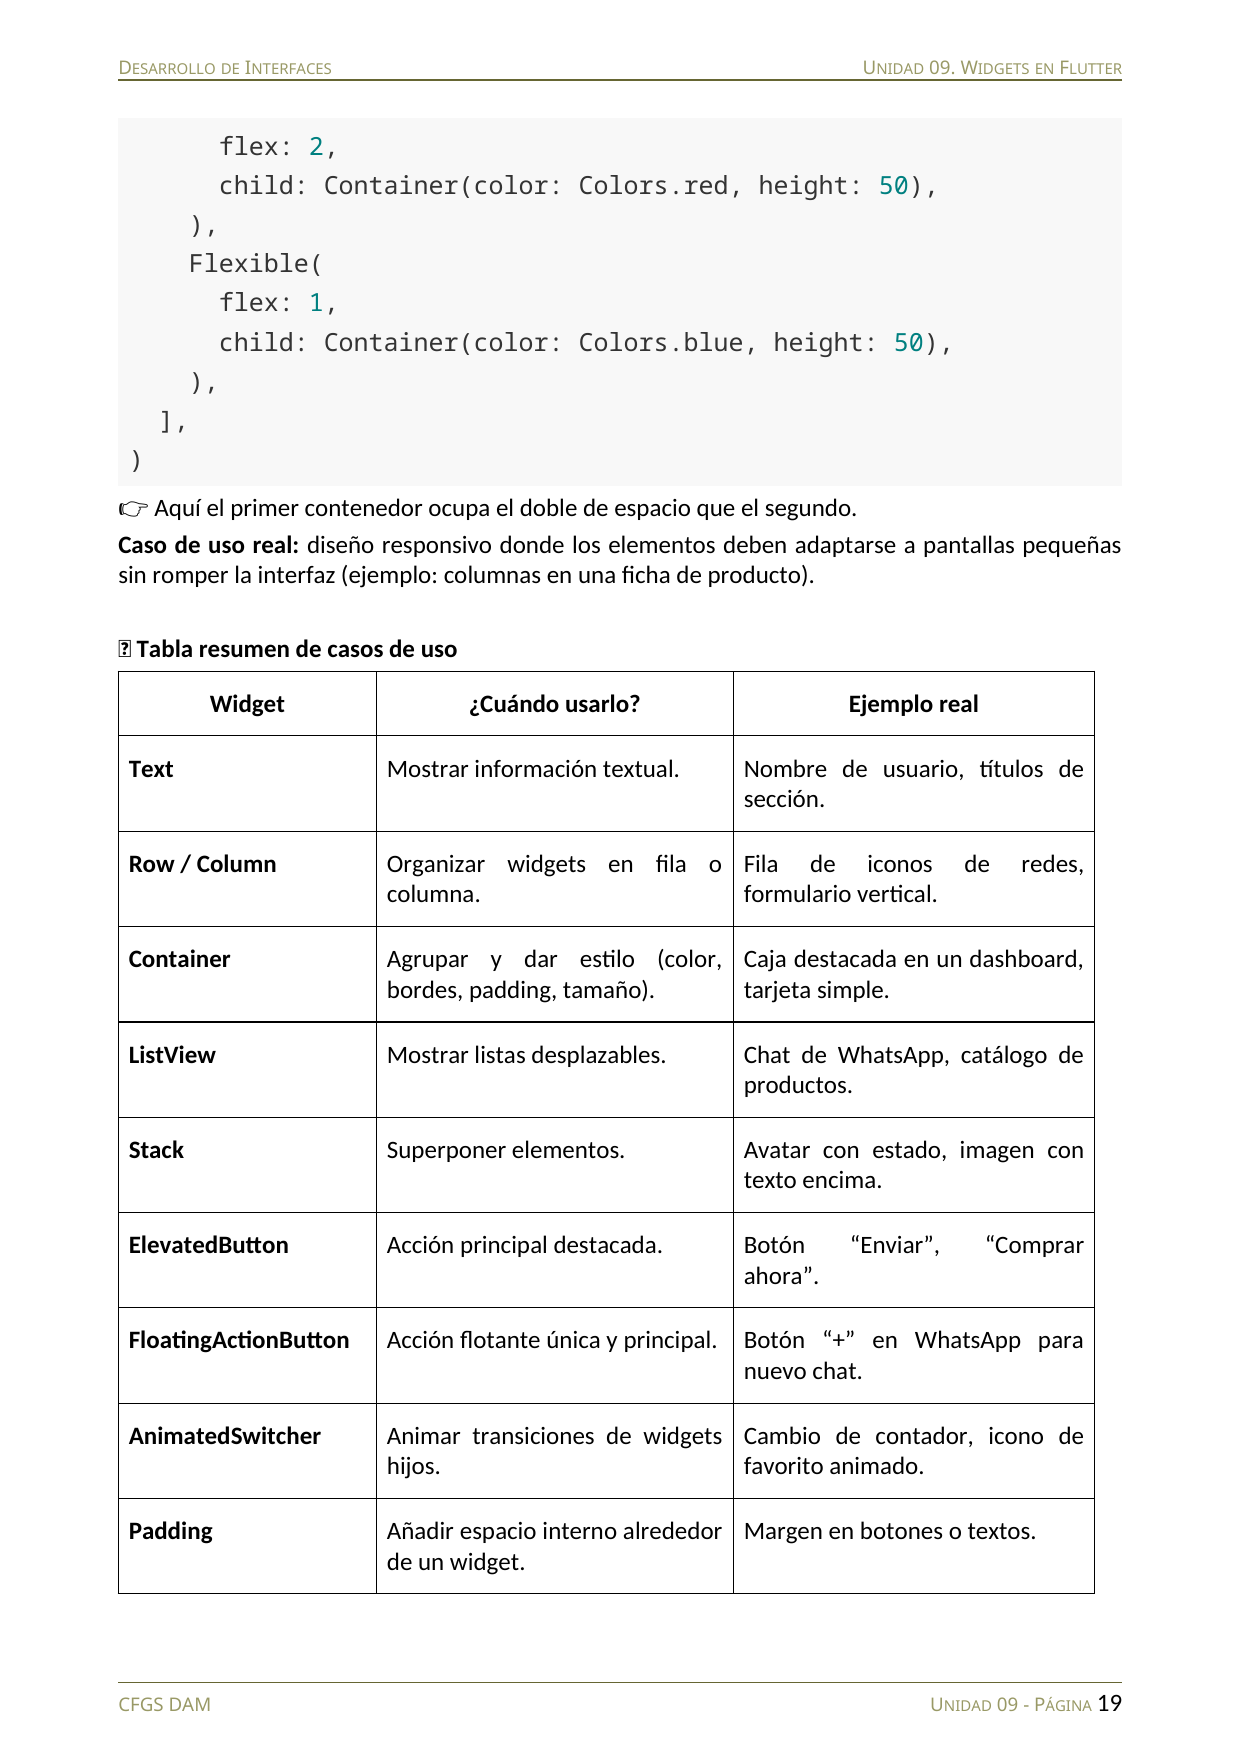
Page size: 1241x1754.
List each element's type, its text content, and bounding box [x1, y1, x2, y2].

text 📌 Tabla resumen de casos de uso [118, 634, 1122, 664]
text Caso de uso real: diseño responsivo donde los elementos deben adaptarse a pantallas pequeñas sin romper la interfaz (ejemplo: columnas en una ficha de producto). [118, 529, 1122, 590]
table_header flex: 2, child: Container(color: Colors.red, height: 50), ), Flexible( flex: 1, child: Container(color: Colors.blue, height: 50), ), ], ) [118, 118, 1122, 486]
table_cell Organizar widgets en fila o columna. [377, 832, 733, 926]
table_cell Text [119, 736, 376, 831]
table_cell Superponer elementos. [377, 1118, 733, 1212]
table_cell Animar transiciones de widgets hijos. [377, 1404, 733, 1498]
table_cell Mostrar listas desplazables. [377, 1023, 733, 1117]
table_header ¿Cuándo usarlo? [377, 672, 733, 735]
table_cell ElevatedButton [119, 1213, 376, 1307]
table_cell Chat de WhatsApp, catálogo de productos. [734, 1023, 1094, 1117]
table_cell Fila de iconos de redes, formulario vertical. [734, 832, 1094, 926]
table_cell Avatar con estado, imagen con texto encima. [734, 1118, 1094, 1212]
table_header Ejemplo real [734, 672, 1094, 735]
table_cell Añadir espacio interno alrededor de un widget. [377, 1499, 733, 1593]
table_cell Botón “Enviar”, “Comprar ahora”. [734, 1213, 1094, 1307]
table_cell ListView [119, 1023, 376, 1117]
table_cell Agrupar y dar estilo (color, bordes, padding, tamaño). [377, 927, 733, 1021]
table_cell Acción flotante única y principal. [377, 1308, 733, 1403]
table_cell AnimatedSwitcher [119, 1404, 376, 1498]
table_cell Nombre de usuario, títulos de sección. [734, 736, 1094, 831]
table_cell Margen en botones o textos. [734, 1499, 1094, 1593]
table_cell FloatingActionButton [119, 1308, 376, 1403]
table_header Widget [119, 672, 376, 735]
table_cell Acción principal destacada. [377, 1213, 733, 1307]
table_cell Botón “+” en WhatsApp para nuevo chat. [734, 1308, 1094, 1403]
table_cell Stack [119, 1118, 376, 1212]
table_cell Caja destacada en un dashboard, tarjeta simple. [734, 927, 1094, 1021]
table_cell Container [119, 927, 376, 1021]
table_cell Mostrar información textual. [377, 736, 733, 831]
table_cell Row / Column [119, 832, 376, 926]
text 👉 Aquí el primer contenedor ocupa el doble de espacio que el segundo. [118, 492, 1122, 523]
table_cell Padding [119, 1499, 376, 1593]
table_cell Cambio de contador, icono de favorito animado. [734, 1404, 1094, 1498]
